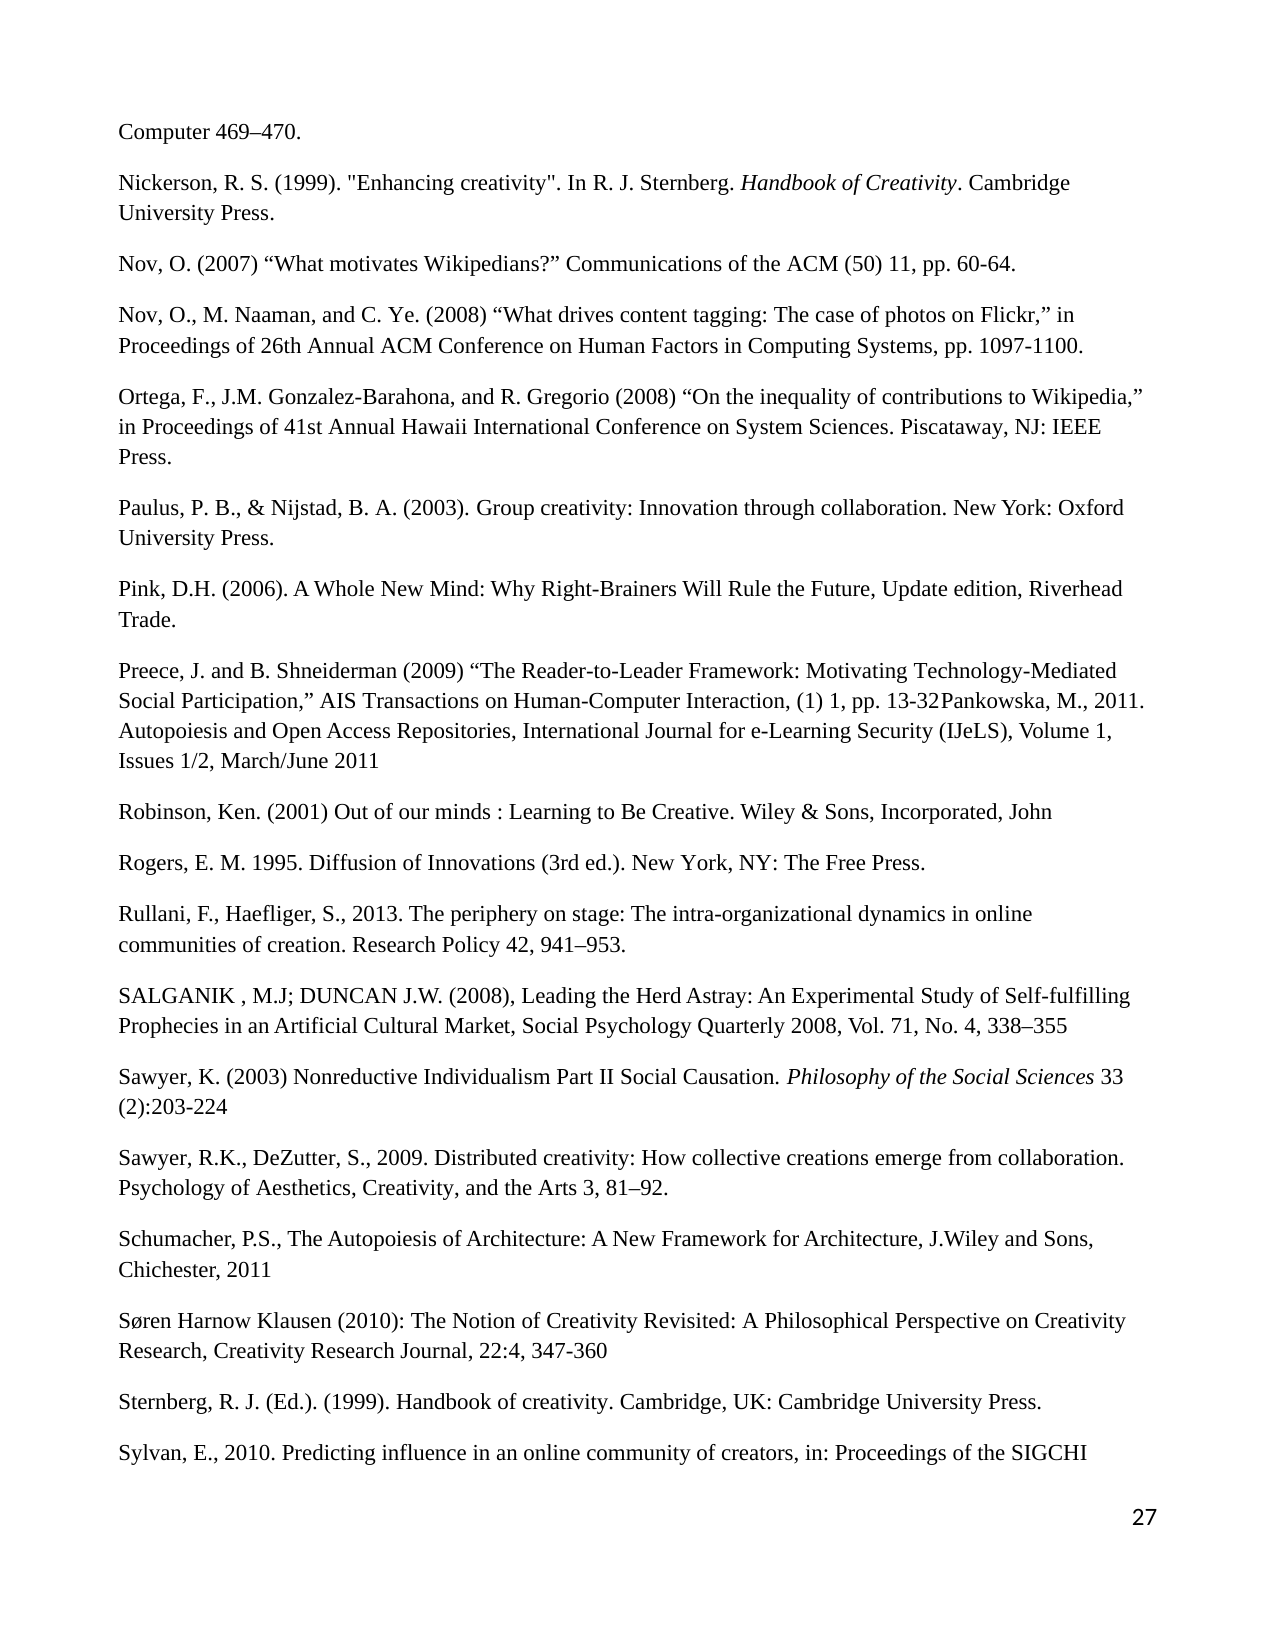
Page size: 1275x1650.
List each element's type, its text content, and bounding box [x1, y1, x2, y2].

text Robinson, Ken. (2001) Out of our minds : Learning to Be Creative. Wiley & Sons, Incorporated, John [118, 798, 1157, 825]
text Ortega, F., J.M. Gonzalez-Barahona, and R. Gregorio (2008) “On the inequality of contributions to Wikipedia,” in Proceedings of 41st Annual Hawaii International Conference on System Sciences. Piscataway, NJ: IEEE Press. [118, 383, 1157, 469]
text Preece, J. and B. Shneiderman (2009) “The Reader-to-Leader Framework: Motivating Technology-Mediated Social Participation,” AIS Transactions on Human-Computer Interaction, (1) 1, pp. 13-32Pankowska, M., 2011. Autopoiesis and Open Access Repositories, International Journal for e-Learning Security (IJeLS), Volume 1, Issues 1/2, March/June 2011 [118, 657, 1157, 774]
text Sawyer, R.K., DeZutter, S., 2009. Distributed creativity: How collective creations emerge from collaboration. Psychology of Aesthetics, Creativity, and the Arts 3, 81–92. [118, 1144, 1157, 1201]
text Sawyer, K. (2003) Nonreductive Individualism Part II Social Causation. Philosophy of the Social Sciences 33 (2):203-224 [118, 1063, 1157, 1119]
text Computer 469–470. [118, 118, 1157, 144]
text Nov, O., M. Naaman, and C. Ye. (2008) “What drives content tagging: The case of photos on Flickr,” in Proceedings of 26th Annual ACM Conference on Human Factors in Computing Systems, pp. 1097-1100. [118, 301, 1157, 358]
text Rullani, F., Haefliger, S., 2013. The periphery on stage: The intra-organizational dynamics in online communities of creation. Research Policy 42, 941–953. [118, 900, 1157, 957]
text Schumacher, P.S., The Autopoiesis of Architecture: A New Framework for Architecture, J.Wiley and Sons, Chichester, 2011 [118, 1225, 1157, 1282]
text Paulus, P. B., & Nijstad, B. A. (2003). Group creativity: Innovation through collaboration. New York: Oxford University Press. [118, 494, 1157, 551]
text Nov, O. (2007) “What motivates Wikipedians?” Communications of the ACM (50) 11, pp. 60-64. [118, 250, 1157, 277]
text Søren Harnow Klausen (2010): The Notion of Creativity Revisited: A Philosophical Perspective on Creativity Research, Creativity Research Journal, 22:4, 347-360 [118, 1307, 1157, 1363]
text Rogers, E. M. 1995. Diffusion of Innovations (3rd ed.). New York, NY: The Free Press. [118, 849, 1157, 876]
text Nickerson, R. S. (1999). "Enhancing creativity". In R. J. Sternberg. Handbook of Creativity. Cambridge University Press. [118, 169, 1157, 226]
text SALGANIK , M.J; DUNCAN J.W. (2008), Leading the Herd Astray: An Experimental Study of Self-fulfilling Prophecies in an Artificial Cultural Market, Social Psychology Quarterly 2008, Vol. 71, No. 4, 338–355 [118, 982, 1157, 1038]
text Sylvan, E., 2010. Predicting influence in an online community of creators, in: Proceedings of the SIGCHI [118, 1439, 1157, 1465]
text Sternberg, R. J. (Ed.). (1999). Handbook of creativity. Cambridge, UK: Cambridge University Press. [118, 1388, 1157, 1414]
text Pink, D.H. (2006). A Whole New Mind: Why Right-Brainers Will Rule the Future, Update edition, Riverhead Trade. [118, 575, 1157, 632]
